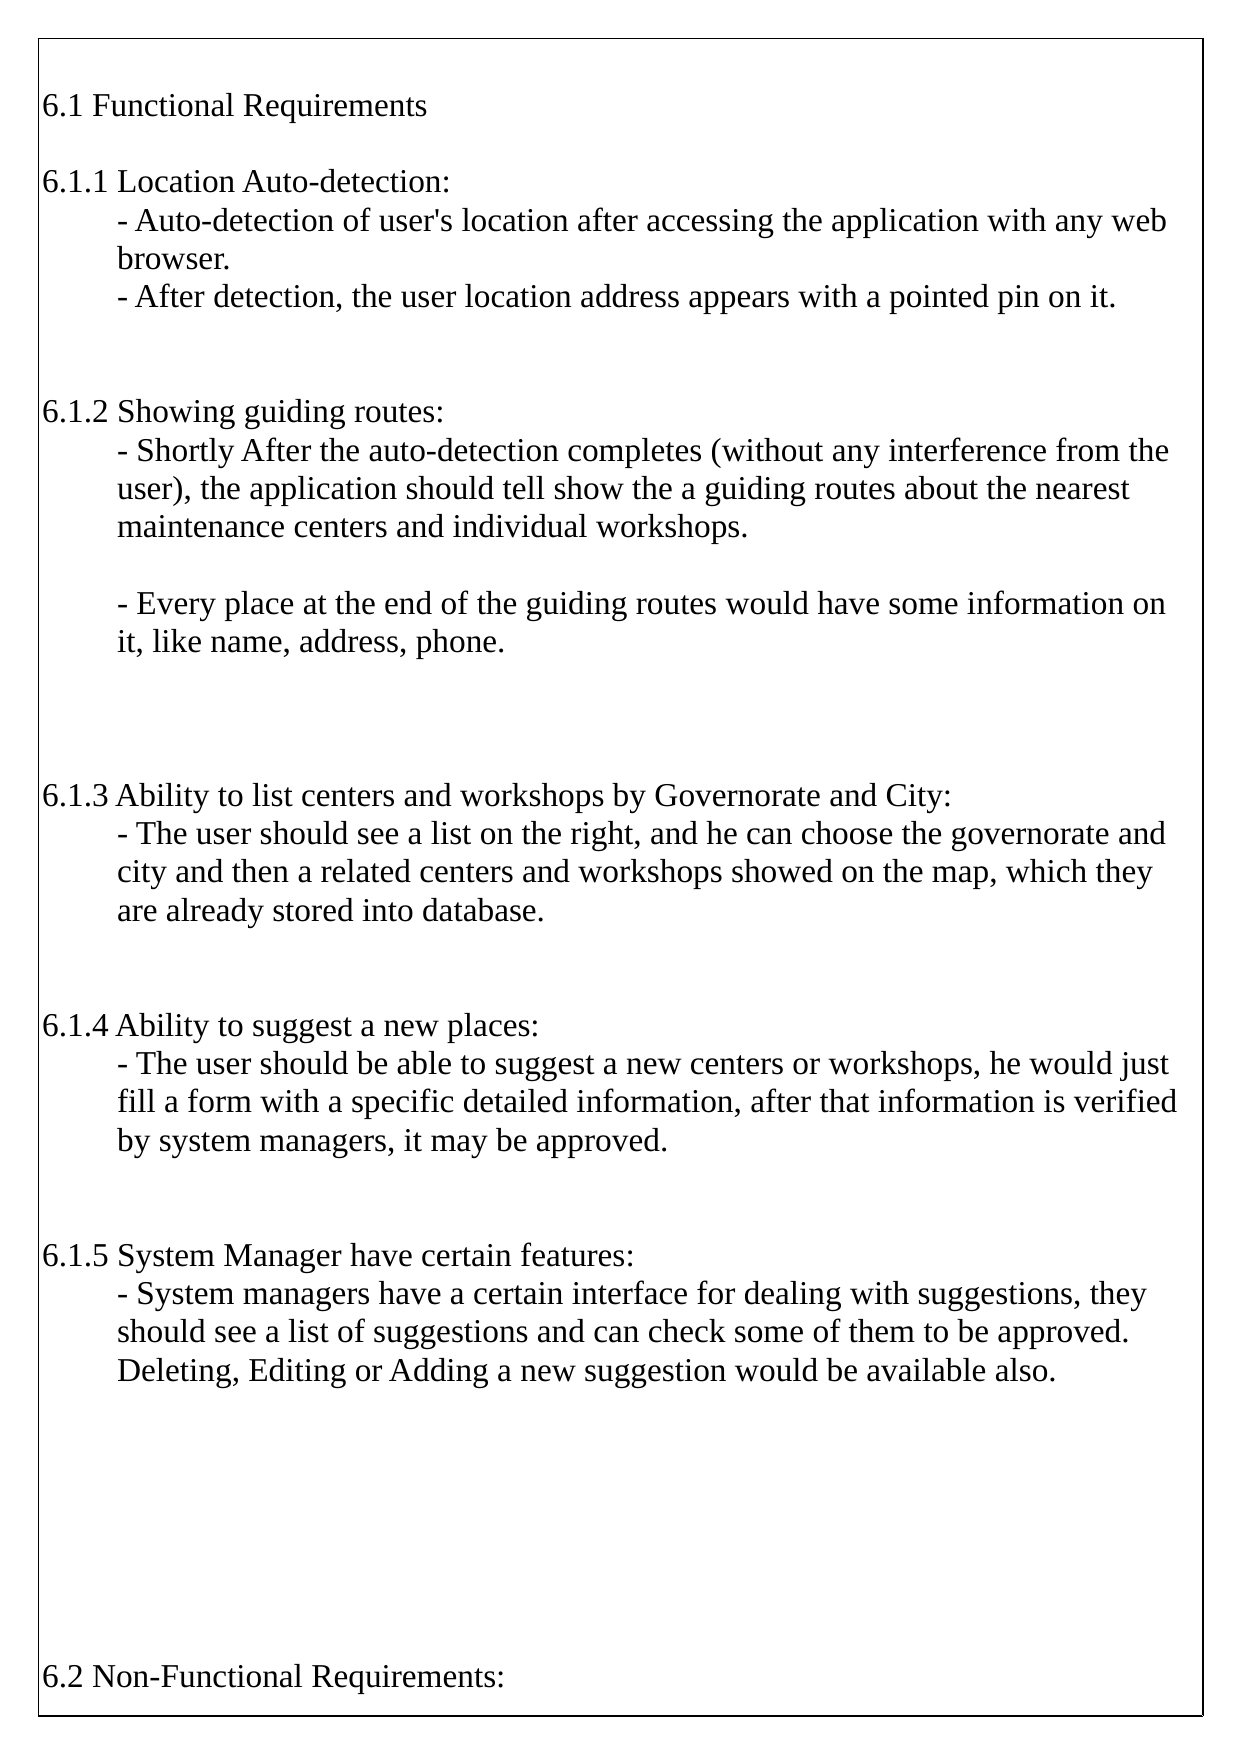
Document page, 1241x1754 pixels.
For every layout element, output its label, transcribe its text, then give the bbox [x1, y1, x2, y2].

text - Shortly After the auto-detection completes (without any interference from the user), the application should tell show the a guiding routes about the nearest maintenance centers and individual workshops. [42, 430, 1199, 545]
text 6.1.5 System Manager have certain features: [42, 1235, 1199, 1273]
text - The user should see a list on the right, and he can choose the governorate and city and then a related centers and workshops showed on the map, which they are already stored into database. [42, 813, 1199, 928]
text 6.2 Non-Functional Requirements: [42, 1657, 1199, 1695]
text - Every place at the end of the guiding routes would have some information on it, like name, address, phone. [42, 583, 1199, 660]
text - The user should be able to suggest a new centers or workshops, he would just fill a form with a specific detailed information, after that information is verified by system managers, it may be approved. [42, 1043, 1199, 1158]
text 6.1.4 Ability to suggest a new places: [42, 1005, 1199, 1043]
text 6.1.3 Ability to list centers and workshops by Governorate and City: [42, 775, 1199, 813]
text 6.1.2 Showing guiding routes: [42, 392, 1199, 430]
text 6.1.1 Location Auto-detection: [42, 162, 1199, 200]
text - System managers have a certain interface for dealing with suggestions, they should see a list of suggestions and can check some of them to be approved. Deleting, Editing or Adding a new suggestion would be available also. [42, 1273, 1199, 1388]
text - Auto-detection of user's location after accessing the application with any web browser. - After detection, the user location address appears with a pointed pin on it. [42, 200, 1199, 315]
text 6.1 Functional Requirements [42, 85, 1199, 123]
